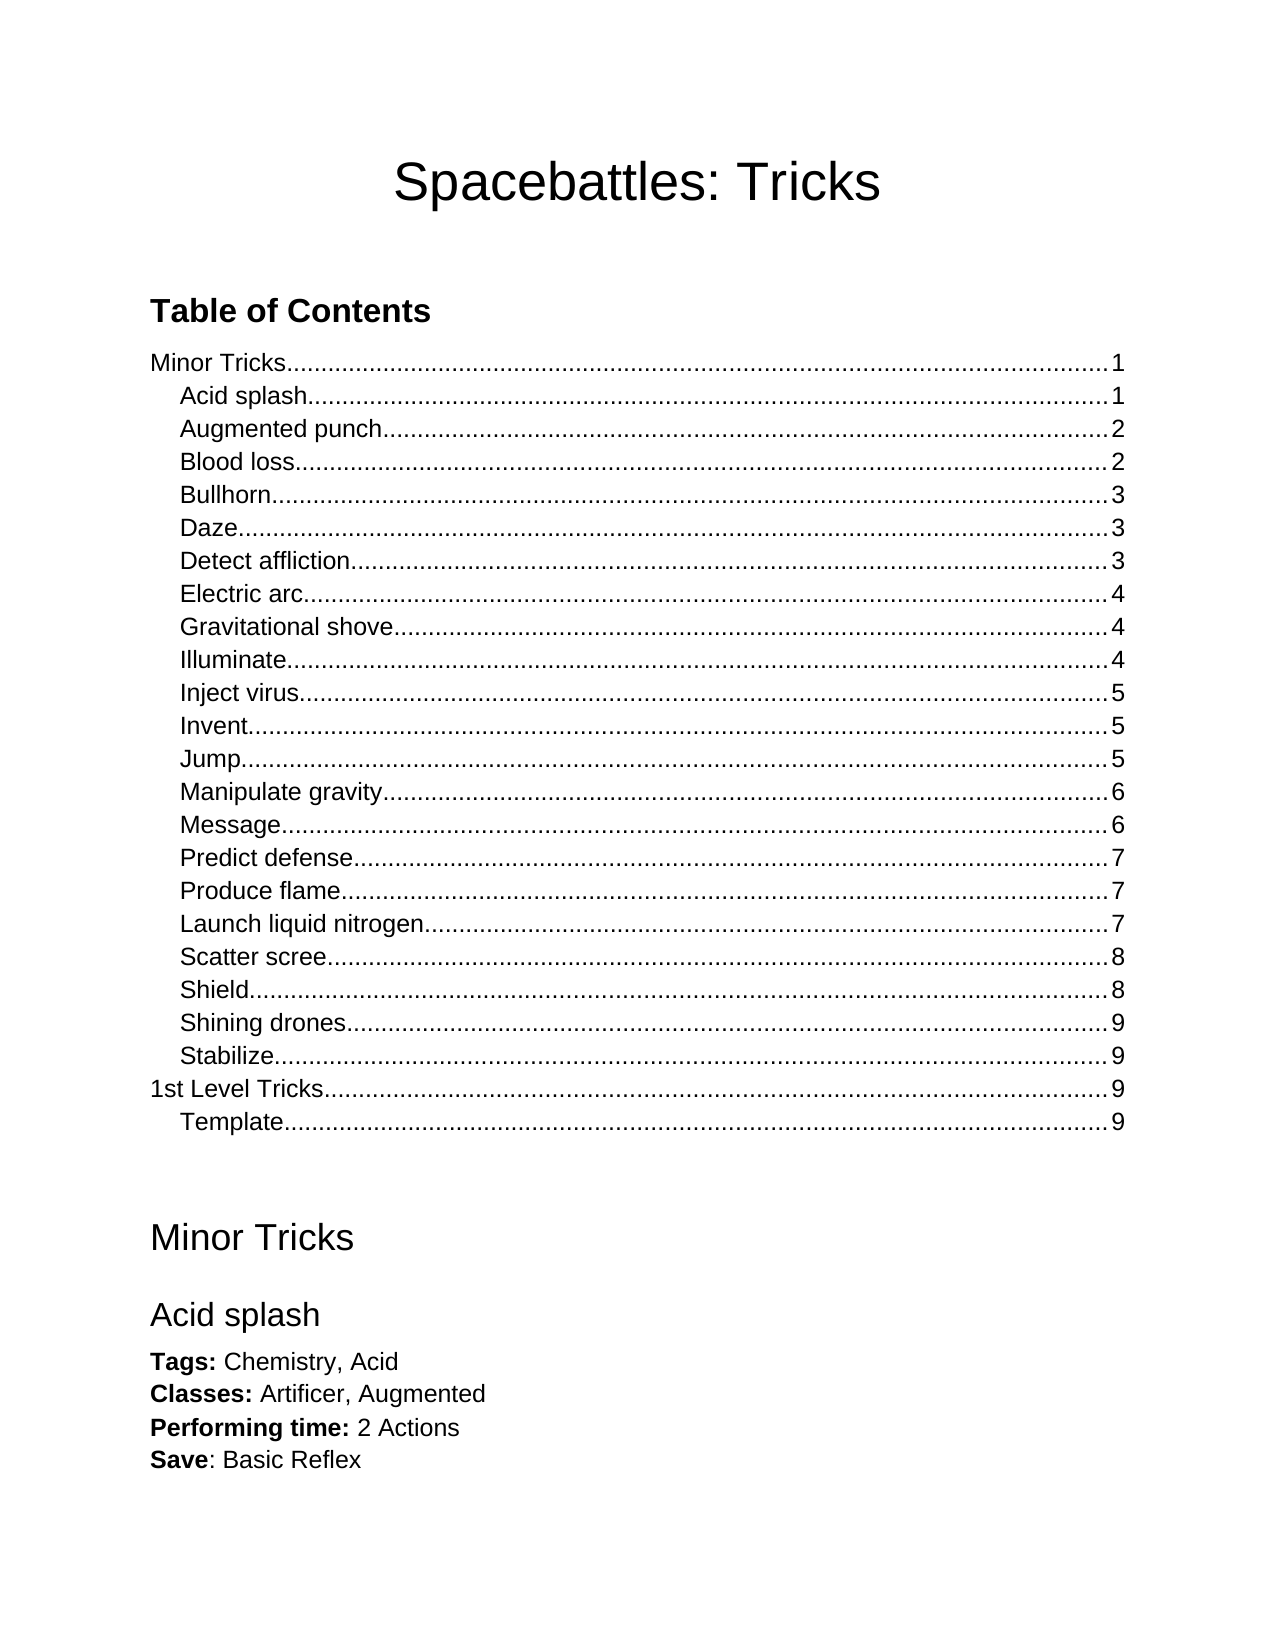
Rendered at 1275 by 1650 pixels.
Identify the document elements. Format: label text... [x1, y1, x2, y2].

text Bullhorn 3 [179, 480, 1125, 508]
text Shield 8 [179, 975, 1125, 1004]
text Invent 5 [179, 711, 1125, 740]
text Manipulate gravity 6 [179, 777, 1125, 806]
text Save: Basic Reflex [150, 1446, 1125, 1474]
text Daze 3 [179, 513, 1125, 542]
subtitle Table of Contents [150, 291, 1125, 329]
text Inject virus 5 [179, 678, 1125, 707]
text Classes: Artificer, Augmented [150, 1379, 1125, 1408]
title Spacebattles: Tricks [150, 150, 1125, 212]
text Produce flame 7 [179, 876, 1125, 905]
text Jump 5 [179, 744, 1125, 773]
subtitle Acid splash [150, 1296, 1125, 1334]
text Message 6 [179, 810, 1125, 839]
text Tags: Chemistry, Acid [150, 1346, 1125, 1375]
text Acid splash 1 [179, 381, 1125, 409]
text Stabilize 9 [179, 1041, 1125, 1070]
text Illuminate 4 [179, 645, 1125, 674]
text Gravitational shove 4 [179, 612, 1125, 641]
text Minor Tricks 1 [150, 348, 1125, 376]
text Predict defense 7 [179, 843, 1125, 872]
text Electric arc 4 [179, 579, 1125, 608]
text 1st Level Tricks 9 [150, 1074, 1125, 1103]
text Augmented punch 2 [179, 414, 1125, 442]
text Blood loss 2 [179, 447, 1125, 476]
text Scatter scree 8 [179, 942, 1125, 971]
text Detect affliction 3 [179, 546, 1125, 574]
text Shining drones 9 [179, 1008, 1125, 1037]
text Template 9 [179, 1107, 1125, 1136]
text Launch liquid nitrogen 7 [179, 909, 1125, 938]
text Performing time: 2 Actions [150, 1412, 1125, 1441]
subtitle Minor Tricks [150, 1215, 1125, 1258]
